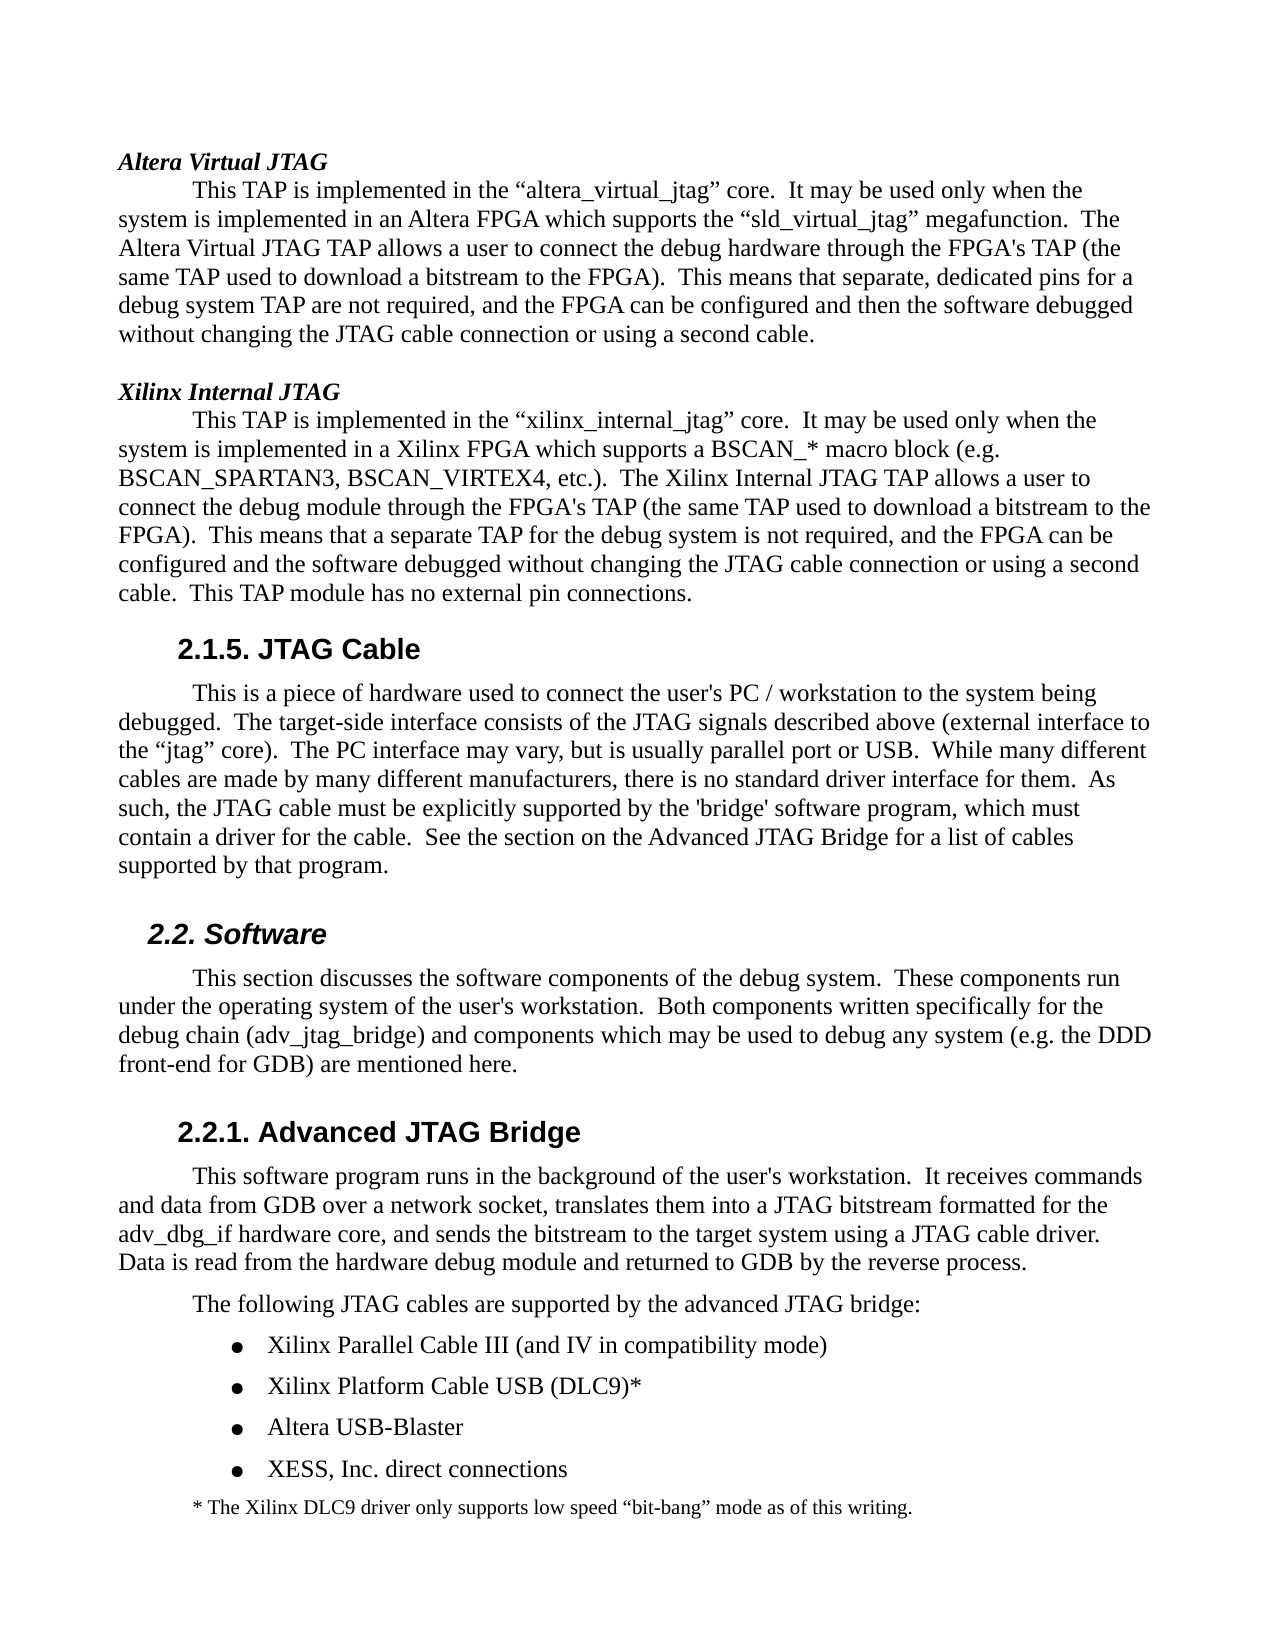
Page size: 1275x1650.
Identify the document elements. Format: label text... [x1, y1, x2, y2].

list XESS, Inc. direct connections [229, 1454, 1157, 1482]
text This TAP is implemented in the “xilinx_internal_jtag” core. It may be used only when the system is implemented in a Xilinx FPGA which supports a BSCAN_* macro block (e.g. BSCAN_SPARTAN3, BSCAN_VIRTEX4, etc.). The Xilinx Internal JTAG TAP allows a user to connect the debug module through the FPGA's TAP (the same TAP used to download a bitstream to the FPGA). This means that a separate TAP for the debug system is not required, and the FPGA can be configured and the software debugged without changing the JTAG cable connection or using a second cable. This TAP module has no external pin connections. [118, 406, 1157, 607]
text This software program runs in the background of the user's workstation. It receives commands and data from GDB over a network socket, translates them into a JTAG bitstream formatted for the adv_dbg_if hardware core, and sends the bitstream to the target system using a JTAG cable driver. Data is read from the hardware debug module and returned to GDB by the reverse process. [118, 1161, 1157, 1276]
text The following JTAG cables are supported by the advanced JTAG bridge: [118, 1289, 1157, 1317]
text This TAP is implemented in the “altera_virtual_jtag” core. It may be used only when the system is implemented in an Altera FPGA which supports the “sld_virtual_jtag” megafunction. The Altera Virtual JTAG TAP allows a user to connect the debug hardware through the FPGA's TAP (the same TAP used to download a bitstream to the FPGA). This means that separate, dedicated pins for a debug system TAP are not required, and the FPGA can be configured and then the software debugged without changing the JTAG cable connection or using a second cable. [118, 176, 1157, 348]
text Altera Virtual JTAG [118, 147, 1157, 176]
text * The Xilinx DLC9 driver only supports low speed “bit-bang” mode as of this writing. [118, 1495, 1157, 1519]
list Xilinx Parallel Cable III (and IV in compatibility mode) [229, 1330, 1157, 1359]
text This section discusses the software components of the debug system. These components run under the operating system of the user's workstation. Both components written specifically for the debug chain (adv_jtag_bridge) and components which may be used to debug any system (e.g. the DDD front-end for GDB) are mentioned here. [118, 963, 1157, 1078]
subtitle Software [148, 917, 1157, 950]
list Altera USB-Blaster [229, 1412, 1157, 1441]
text Xilinx Internal JTAG [118, 377, 1157, 406]
subtitle Advanced JTAG Bridge [177, 1115, 1157, 1149]
text This is a piece of hardware used to connect the user's PC / workstation to the system being debugged. The target-side interface consists of the JTAG signals described above (external interface to the “jtag” core). The PC interface may vary, but is usually parallel port or USB. While many different cables are made by many different manufacturers, there is no standard driver interface for them. As such, the JTAG cable must be explicitly supported by the 'bridge' software program, which must contain a driver for the cable. See the section on the Advanced JTAG Bridge for a list of cables supported by that program. [118, 678, 1157, 879]
subtitle JTAG Cable [177, 632, 1157, 665]
list Xilinx Platform Cable USB (DLC9)* [229, 1371, 1157, 1400]
